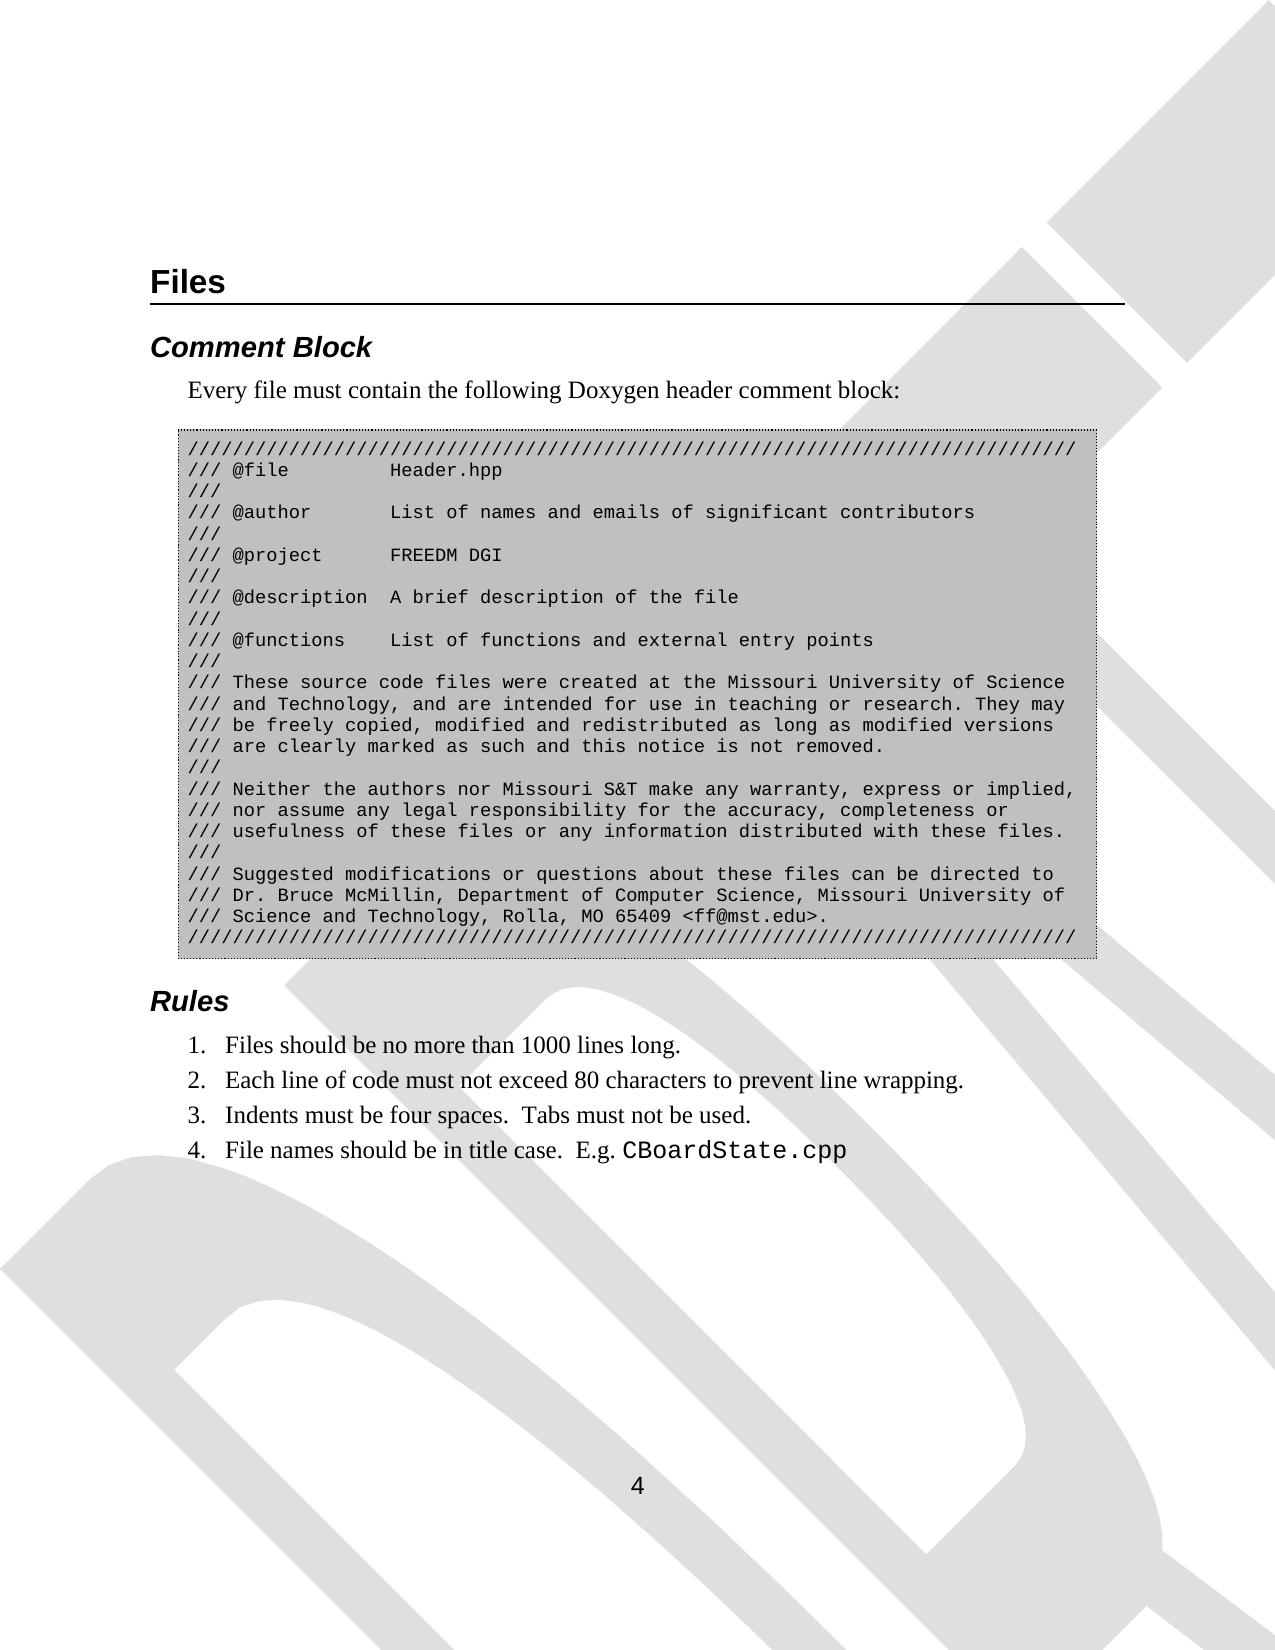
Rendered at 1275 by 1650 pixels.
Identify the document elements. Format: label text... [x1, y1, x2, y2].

text /// [1065, 599, 1097, 621]
text /// [178, 514, 925, 536]
text /////////////////////////////////////////////////////////////////////////////// [959, 918, 1059, 959]
subtitle Rules [150, 984, 315, 1018]
list File names should be in title case. E.g. CBoardState.cpp [187, 1135, 463, 1166]
subtitle [528, 988, 659, 1018]
text /// usefulness of these files or any information distributed with these files. [178, 812, 819, 833]
text [1058, 472, 1097, 493]
text /// Neither the authors nor Missouri S&T make any warranty, express or implied, [178, 769, 786, 791]
text /// These source code files were created at the Missouri University of Science [178, 663, 695, 684]
text /// be freely copied, modified and redistributed as long as modified versions [178, 706, 725, 727]
subtitle [1038, 262, 1125, 303]
text /// Science and Technology, Rolla, MO 65409 <ff@mst.edu>. [178, 897, 368, 918]
text /// [890, 833, 936, 854]
text /// @project FREEDM DGI [178, 536, 946, 557]
text [1008, 536, 1097, 557]
text /////////////////////////////////////////////////////////////////////////////// [636, 918, 928, 959]
text /// Suggested modifications or questions about these files can be directed to [1014, 854, 1097, 876]
list File names should be in title case. E.g. CBoardState.cpp [509, 1135, 835, 1166]
text /// nor assume any legal responsibility for the accuracy, completeness or [178, 791, 799, 812]
text /////////////////////////////////////////////////////////////////////////////// [178, 918, 347, 959]
text [1044, 578, 1097, 599]
subtitle Comment Block [150, 329, 938, 363]
text /// [766, 642, 1052, 663]
text /// [989, 833, 1097, 854]
text /// @functions List of functions and external entry points [178, 621, 657, 642]
text /// Science and Technology, Rolla, MO 65409 <ff@mst.edu>. [602, 897, 894, 918]
list Files should be no more than 1000 lines long. [187, 1030, 356, 1059]
text /// [812, 748, 838, 769]
text /// are clearly marked as such and this notice is not removed. [178, 727, 751, 748]
subtitle [1105, 329, 1125, 349]
text Every file must contain the following Doxygen header comment block: [187, 376, 891, 404]
text /// [178, 642, 679, 663]
text /////////////////////////////////////////////////////////////////////////////// [178, 429, 837, 451]
list Each line of code must not exceed 80 characters to prevent line wrapping. [462, 1065, 759, 1094]
list Indents must be four spaces. Tabs must not be used. [845, 1100, 1071, 1129]
list Each line of code must not exceed 80 characters to prevent line wrapping. [187, 1065, 391, 1094]
text /// nor assume any legal responsibility for the accuracy, completeness or [940, 791, 1097, 812]
text /// @file Header.hpp [178, 451, 861, 472]
text /// Suggested modifications or questions about these files can be directed to [522, 854, 854, 876]
subtitle [1015, 984, 1125, 1018]
text /// [889, 748, 1097, 769]
text /// @author List of names and emails of significant contributors [178, 493, 901, 514]
text /// be freely copied, modified and redistributed as long as modified versions [839, 706, 1097, 727]
list Files should be no more than 1000 lines long. [487, 1030, 717, 1059]
list Files should be no more than 1000 lines long. [1054, 1030, 1125, 1059]
text /// [178, 599, 668, 621]
subtitle Files [150, 262, 1005, 303]
text /// Dr. Bruce McMillin, Department of Computer Science, Missouri University of [178, 876, 392, 897]
text /// These source code files were created at the Missouri University of Science [788, 663, 1073, 684]
text /// Suggested modifications or questions about these files can be directed to [178, 854, 415, 876]
list Indents must be four spaces. Tabs must not be used. [187, 1100, 426, 1129]
subtitle [718, 984, 978, 1018]
list Indents must be four spaces. Tabs must not be used. [474, 1100, 797, 1129]
text /// @functions List of functions and external entry points [738, 621, 1031, 642]
text /// [178, 833, 840, 854]
text /// Dr. Bruce McMillin, Department of Computer Science, Missouri University of [567, 876, 875, 897]
text /// @description A brief description of the file [178, 578, 988, 599]
list File names should be in title case. E.g. CBoardState.cpp [880, 1135, 1102, 1166]
text /// [178, 748, 768, 769]
text /// [178, 472, 882, 493]
text /// usefulness of these files or any information distributed with these files. [965, 812, 1097, 833]
text /// [1015, 514, 1097, 536]
list Files should be no more than 1000 lines long. [771, 1030, 1012, 1059]
text /// Science and Technology, Rolla, MO 65409 <ff@mst.edu>. [945, 897, 1011, 918]
text /// and Technology, and are intended for use in teaching or research. They may [813, 684, 1095, 706]
text [1023, 557, 1097, 578]
text /// and Technology, and are intended for use in teaching or research. They may [178, 684, 710, 706]
text /// are clearly marked as such and this notice is not removed. [868, 727, 1097, 748]
text /// Neither the authors nor Missouri S&T make any warranty, express or implied, [913, 769, 1097, 791]
text /// [712, 599, 1010, 621]
list Each line of code must not exceed 80 characters to prevent line wrapping. [809, 1065, 1041, 1094]
text /// [178, 557, 967, 578]
